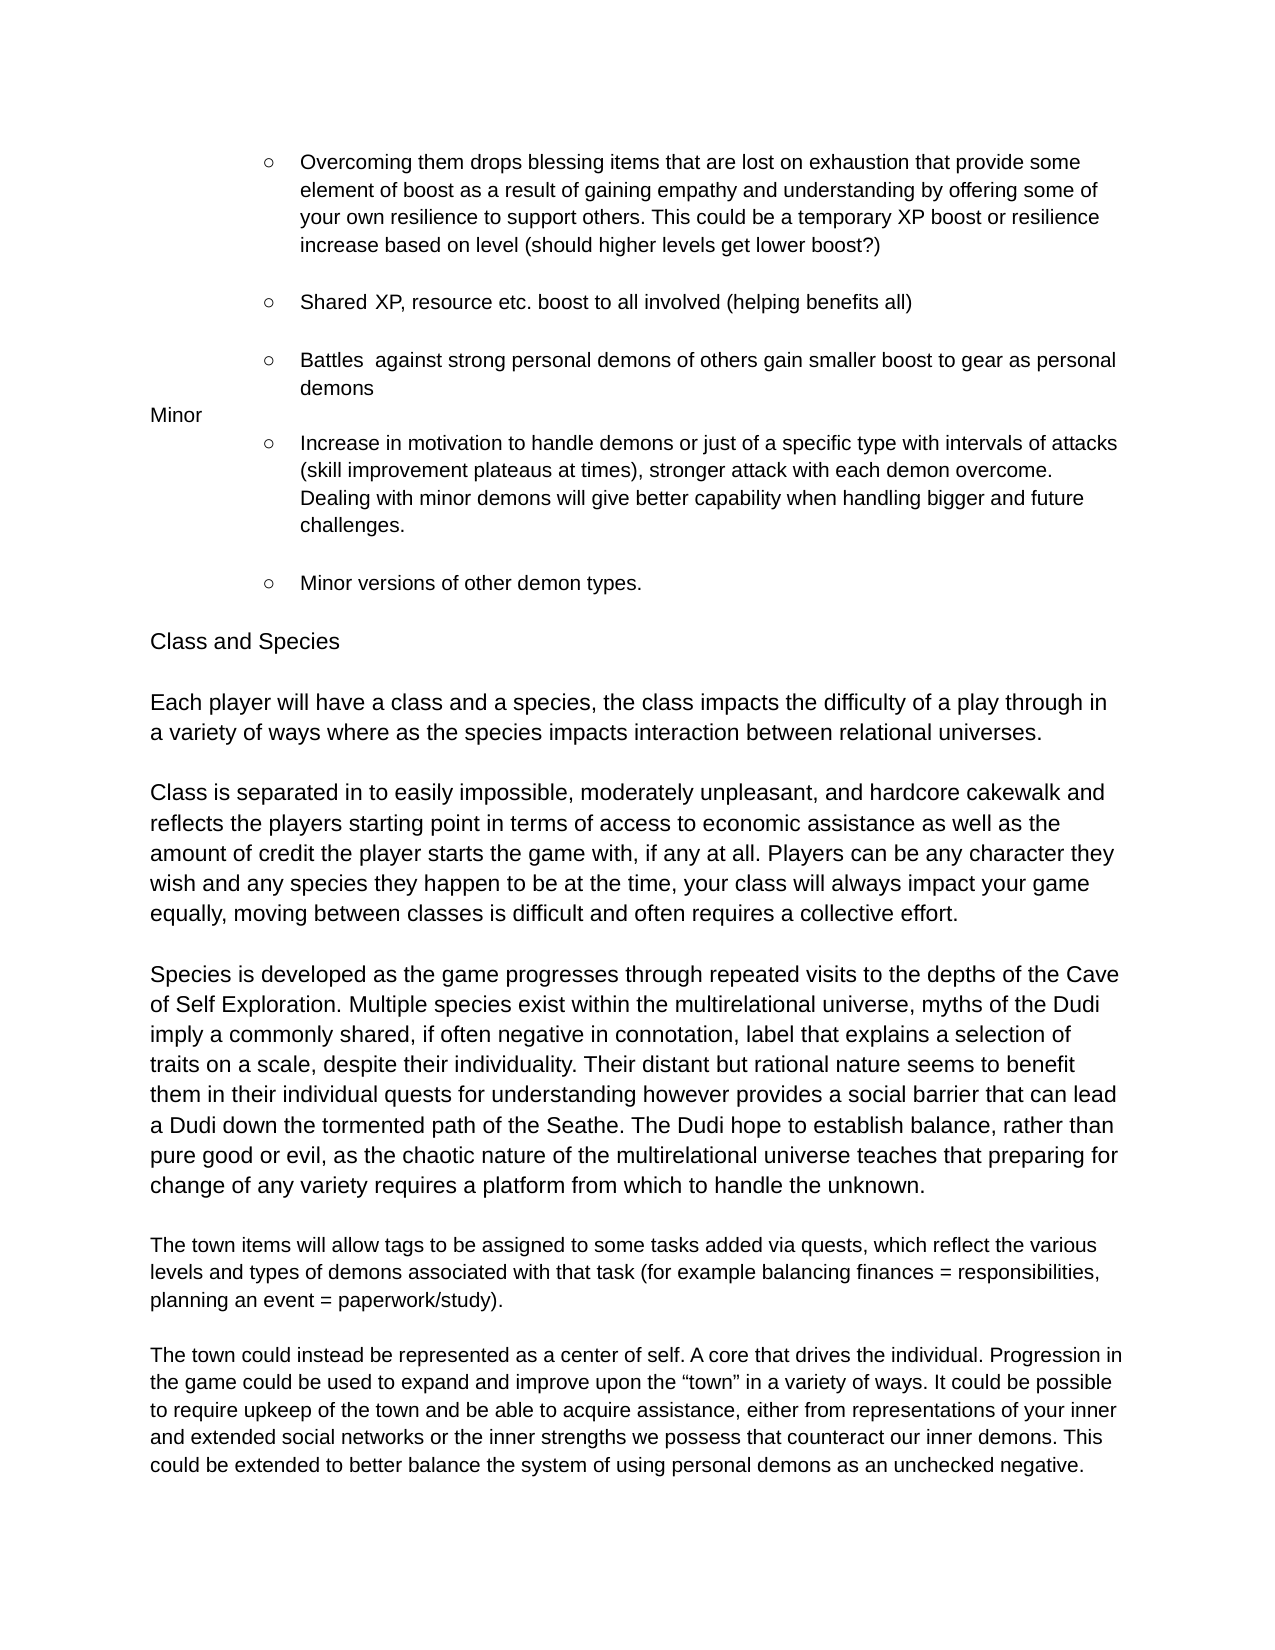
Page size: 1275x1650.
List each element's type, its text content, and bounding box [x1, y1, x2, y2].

list Battles against strong personal demons of others gain smaller boost to gear as personal demons [262, 348, 1125, 399]
text Class and Species [150, 628, 1125, 655]
text Minor [150, 403, 1125, 427]
list Shared XP, resource etc. boost to all involved (helping benefits all) [262, 290, 1125, 314]
list Minor versions of other demon types. [262, 571, 1125, 594]
text Species is developed as the game progresses through repeated visits to the depths of the Cave of Self Exploration. Multiple species exist within the multirelational universe, myths of the Dudi imply a commonly shared, if often negative in connotation, label that explains a selection of traits on a scale, despite their individuality. Their distant but rational nature seems to benefit them in their individual quests for understanding however provides a social barrier that can lead a Dudi down the tormented path of the Seathe. The Dudi hope to establish balance, rather than pure good or evil, as the chaotic nature of the multirelational universe teaches that preparing for change of any variety requires a platform from which to handle the unknown. [150, 961, 1125, 1198]
text The town could instead be represented as a center of self. A core that drives the individual. Progression in the game could be used to expand and improve upon the “town” in a variety of ways. It could be possible to require upkeep of the town and be able to acquire assistance, either from representations of your inner and extended social networks or the inner strengths we possess that counteract our inner demons. This could be extended to better balance the system of using personal demons as an unchecked negative. [150, 1342, 1125, 1476]
list Overcoming them drops blessing items that are lost on exhaustion that provide some element of boost as a result of gaining empathy and understanding by offering some of your own resilience to support others. This could be a temporary XP boost or resilience increase based on level (should higher levels get lower boost?) [262, 150, 1125, 256]
text Class is separated in to easily impossible, moderately unpleasant, and hardcore cakewalk and reflects the players starting point in terms of access to economic assistance as well as the amount of credit the player starts the game with, if any at all. Players can be any character they wish and any species they happen to be at the time, your class will always impact your game equally, moving between classes is difficult and often requires a collective effort. [150, 779, 1125, 927]
text The town items will allow tags to be assigned to some tasks added via quests, which reflect the various levels and types of demons associated with that task (for example balancing finances = responsibilities, planning an event = paperwork/study). [150, 1232, 1125, 1311]
list Increase in motivation to handle demons or just of a specific type with intervals of attacks (skill improvement plateaus at times), stronger attack with each demon overcome. Dealing with minor demons will give better capability when handling bigger and future challenges. [262, 430, 1125, 537]
text Each player will have a class and a species, the class impacts the difficulty of a play through in a variety of ways where as the species impacts interaction between relational universes. [150, 689, 1125, 745]
